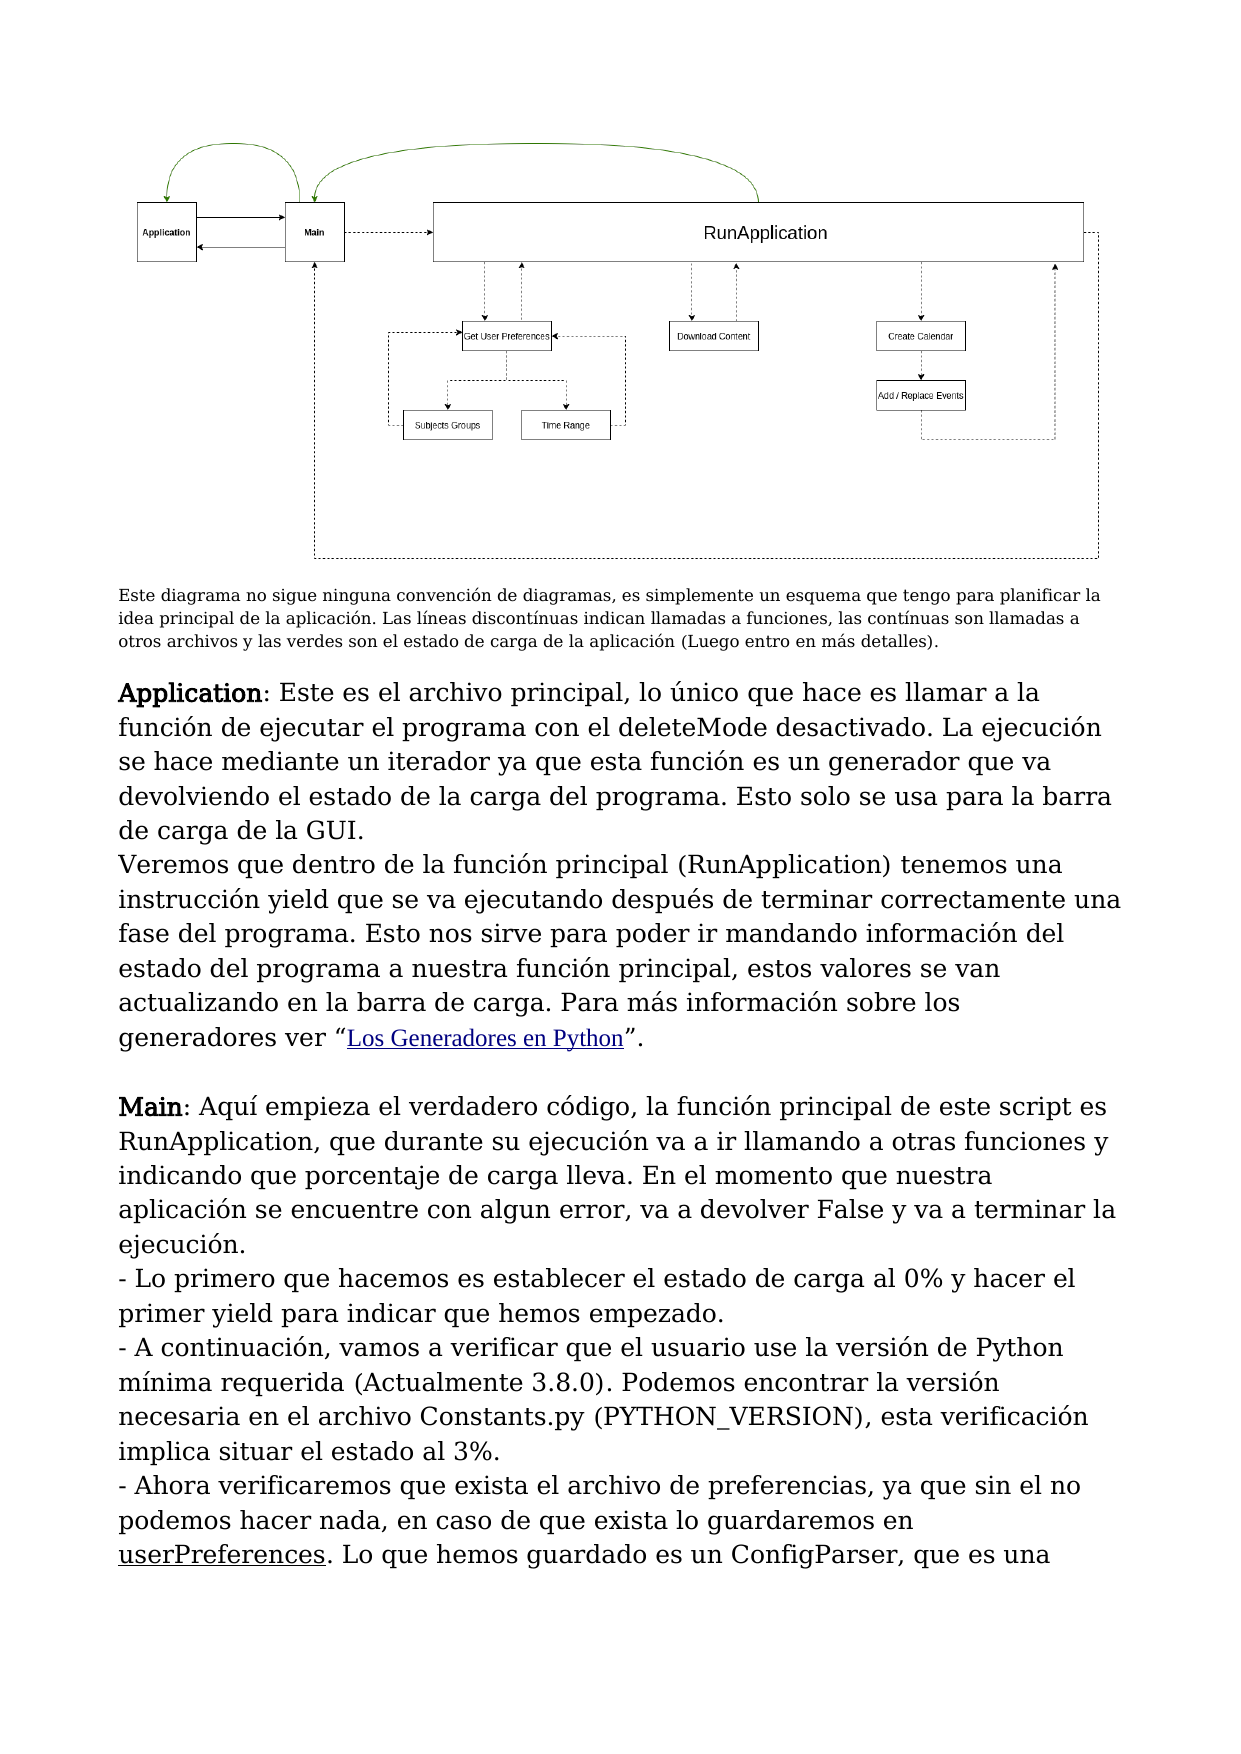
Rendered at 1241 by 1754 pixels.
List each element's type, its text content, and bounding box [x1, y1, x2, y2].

text - A continuación, vamos a verificar que el usuario use la versión de Python mínima requerida (Actualmente 3.8.0). Podemos encontrar la versión necesaria en el archivo Constants.py (PYTHON_VERSION), esta verificación implica situar el estado al 3%. [118, 1332, 1122, 1466]
text Main: Aquí empieza el verdadero código, la función principal de este script es RunApplication, que durante su ejecución va a ir llamando a otras funciones y indicando que porcentaje de carga lleva. En el momento que nuestra aplicación se encuentre con algun error, va a devolver False y va a terminar la ejecución. [118, 1091, 1122, 1259]
text - Lo primero que hacemos es establecer el estado de carga al 0% y hacer el primer yield para indicar que hemos empezado. [118, 1263, 1122, 1328]
picture [118, 125, 1123, 583]
text Application: Este es el archivo principal, lo único que hace es llamar a la función de ejecutar el programa con el deleteMode desactivado. La ejecución se hace mediante un iterador ya que esta función es un generador que va devolviendo el estado de la carga del programa. Esto solo se usa para la barra de carga de la GUI. [118, 677, 1122, 845]
text Este diagrama no sigue ninguna convención de diagramas, es simplemente un esquema que tengo para planificar la idea principal de la aplicación. Las líneas discontínuas indican llamadas a funciones, las contínuas son llamadas a otros archivos y las verdes son el estado de carga de la aplicación (Luego entro en más detalles). [118, 583, 1122, 651]
text [118, 118, 1122, 125]
text - Ahora verificaremos que exista el archivo de preferencias, ya que sin el no podemos hacer nada, en caso de que exista lo guardaremos en userPreferences. Lo que hemos guardado es un ConfigParser, que es una [118, 1470, 1122, 1569]
text Veremos que dentro de la función principal (RunApplication) tenemos una instrucción yield que se va ejecutando después de terminar correctamente una fase del programa. Esto nos sirve para poder ir mandando información del estado del programa a nuestra función principal, estos valores se van actualizando en la barra de carga. Para más información sobre los generadores ver “Los Generadores en Python”. [118, 849, 1122, 1052]
